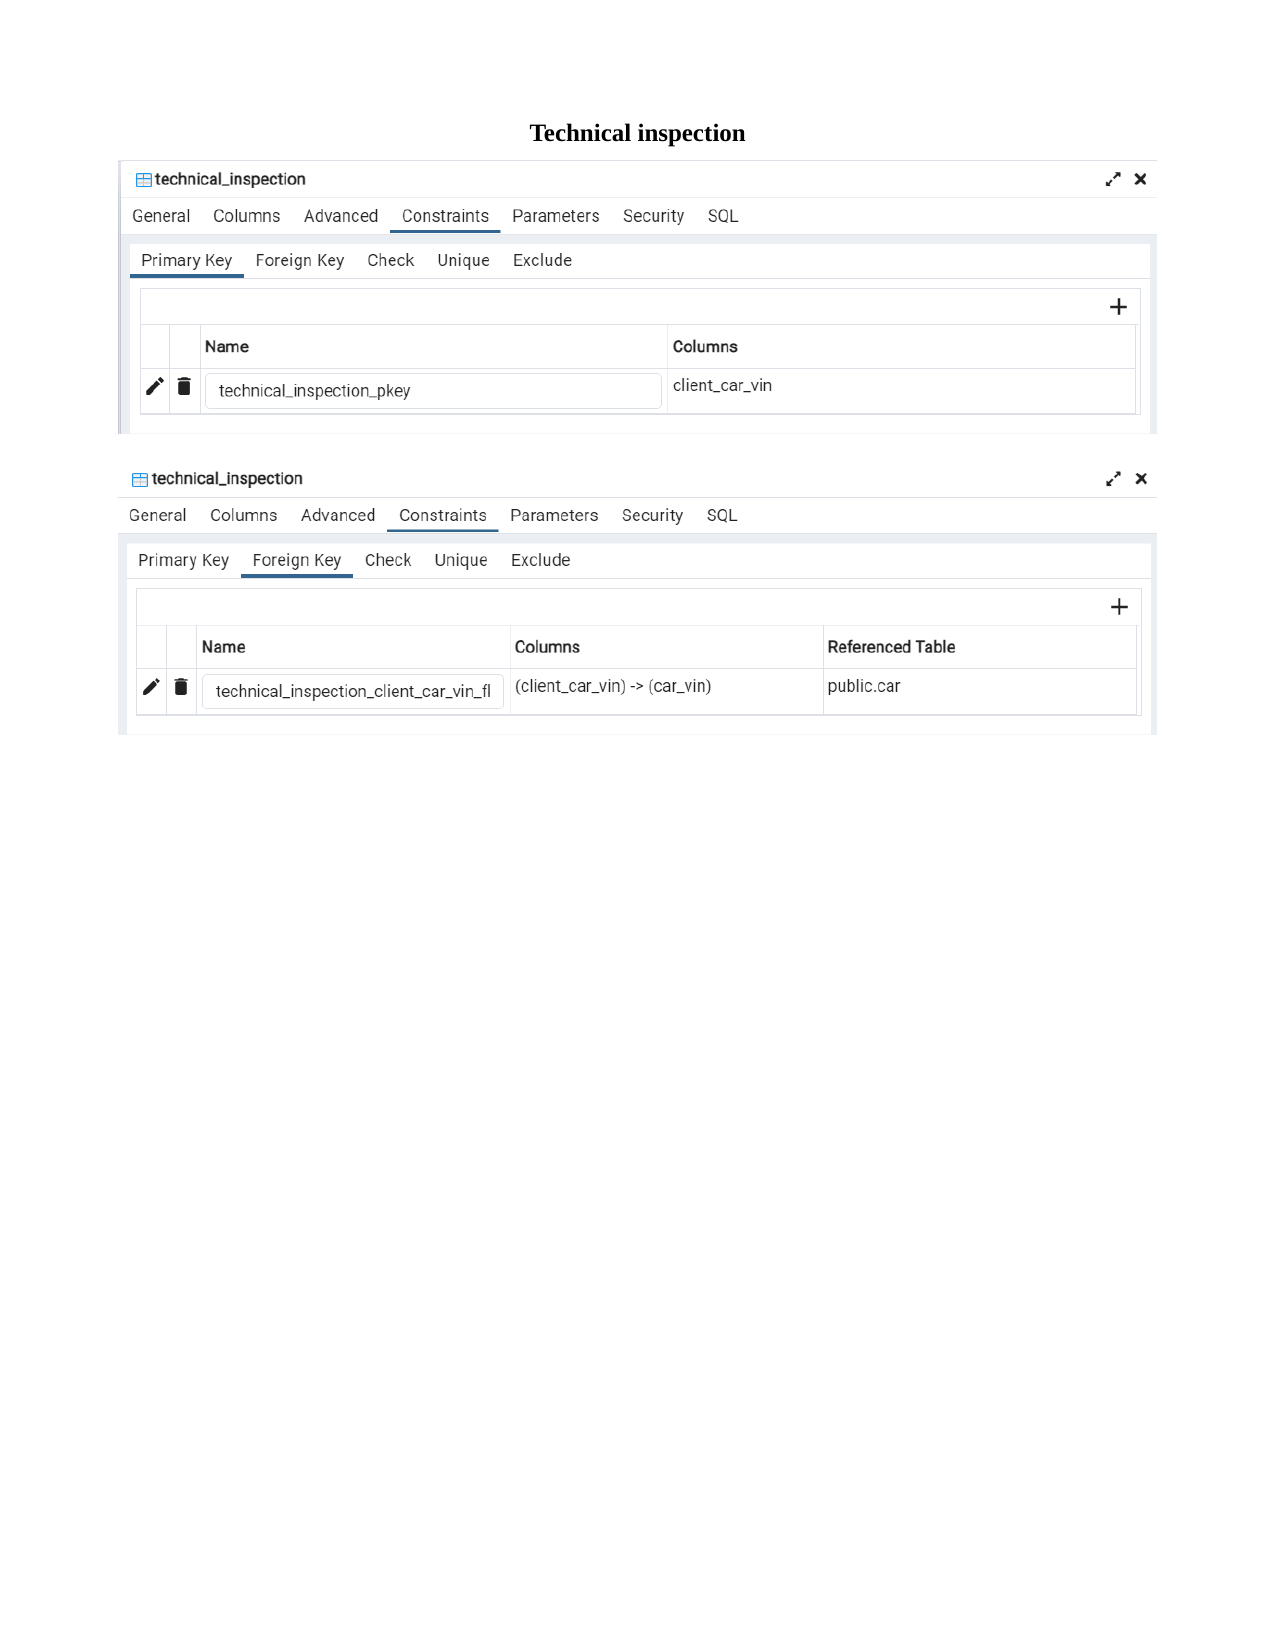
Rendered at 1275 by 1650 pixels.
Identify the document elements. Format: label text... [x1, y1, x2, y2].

picture [118, 160, 1157, 434]
picture [118, 461, 1157, 735]
text Technical inspection [118, 118, 1157, 147]
